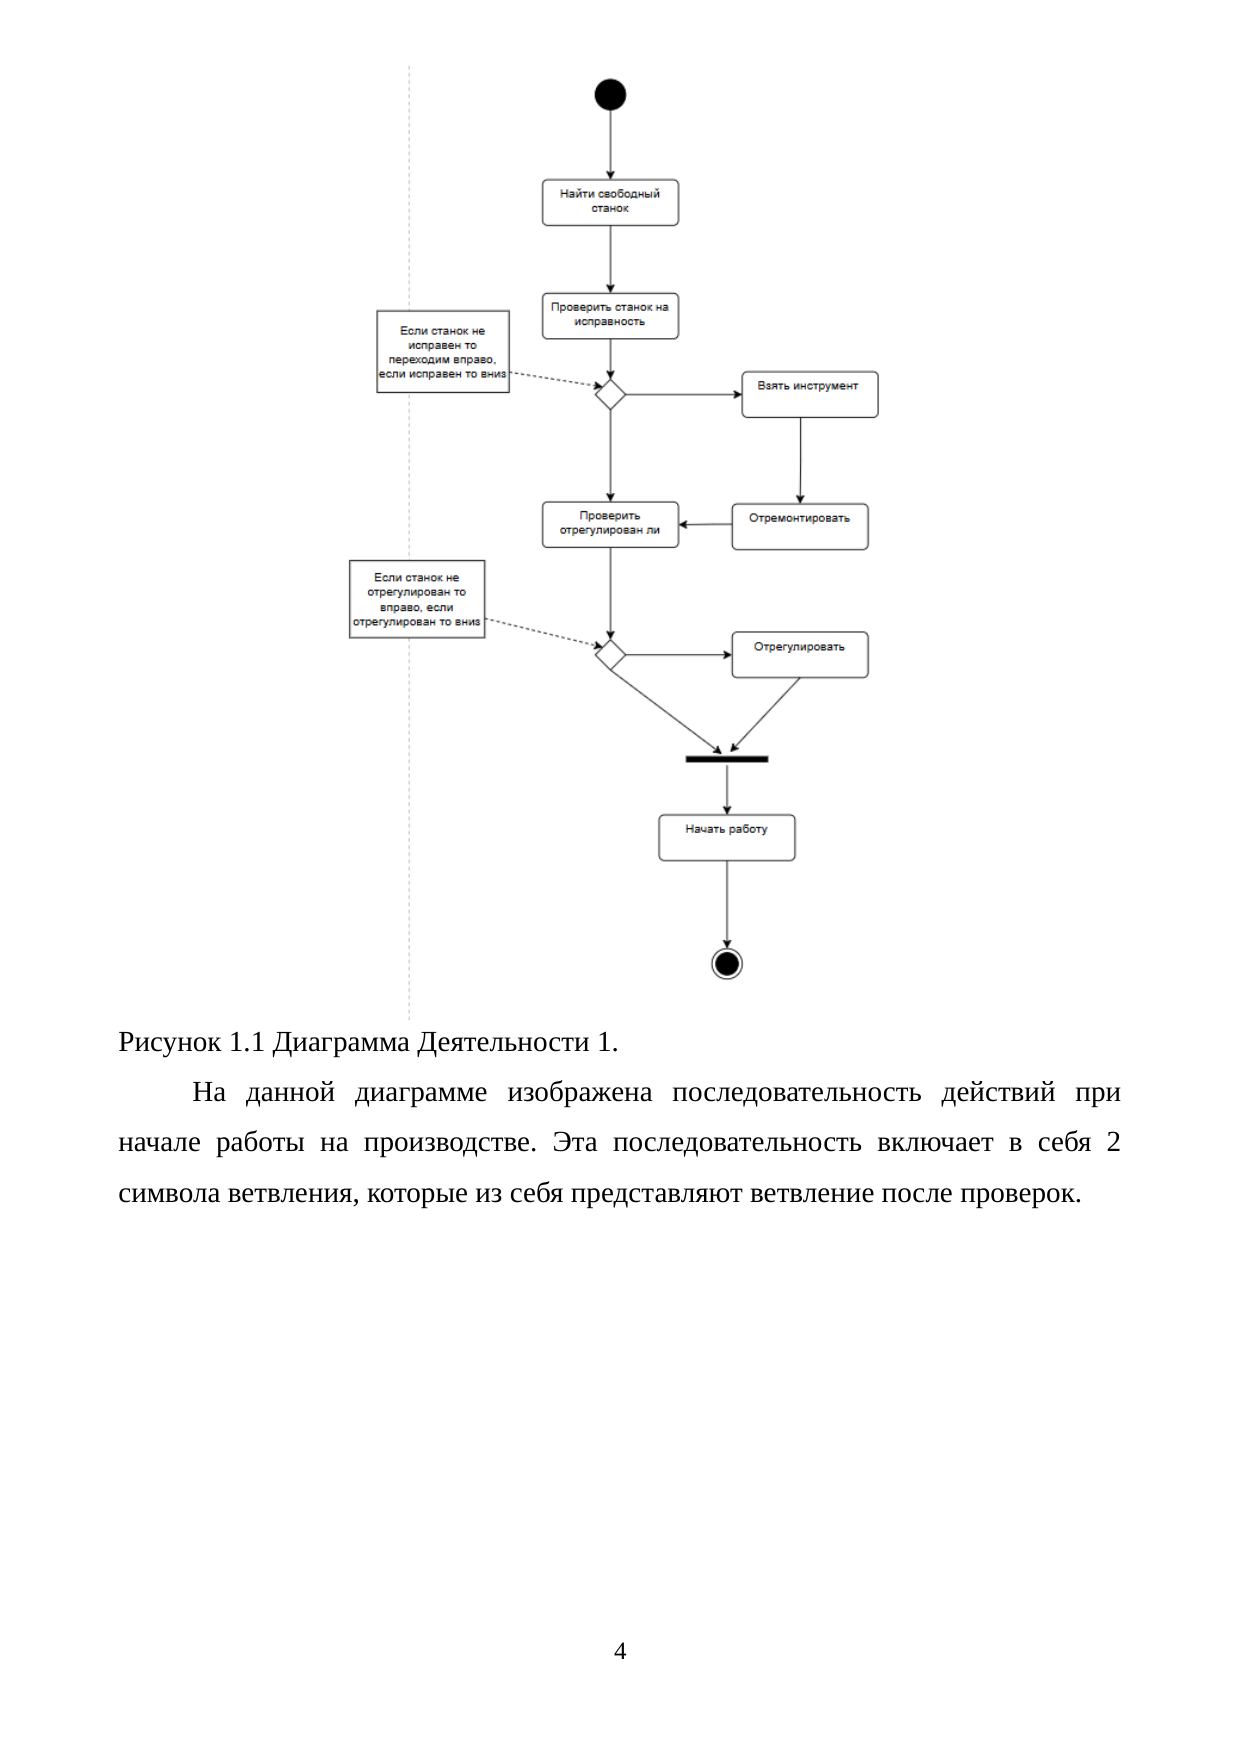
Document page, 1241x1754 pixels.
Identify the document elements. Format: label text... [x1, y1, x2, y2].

text На данной диаграмме изображена последовательность действий при начале работы на производстве. Эта последовательность включает в себя 2 символа ветвления, которые из себя представляют ветвление после проверок. [118, 1074, 1122, 1208]
text Рисунок 1.1 Диаграмма Деятельности 1. [118, 1024, 1122, 1057]
